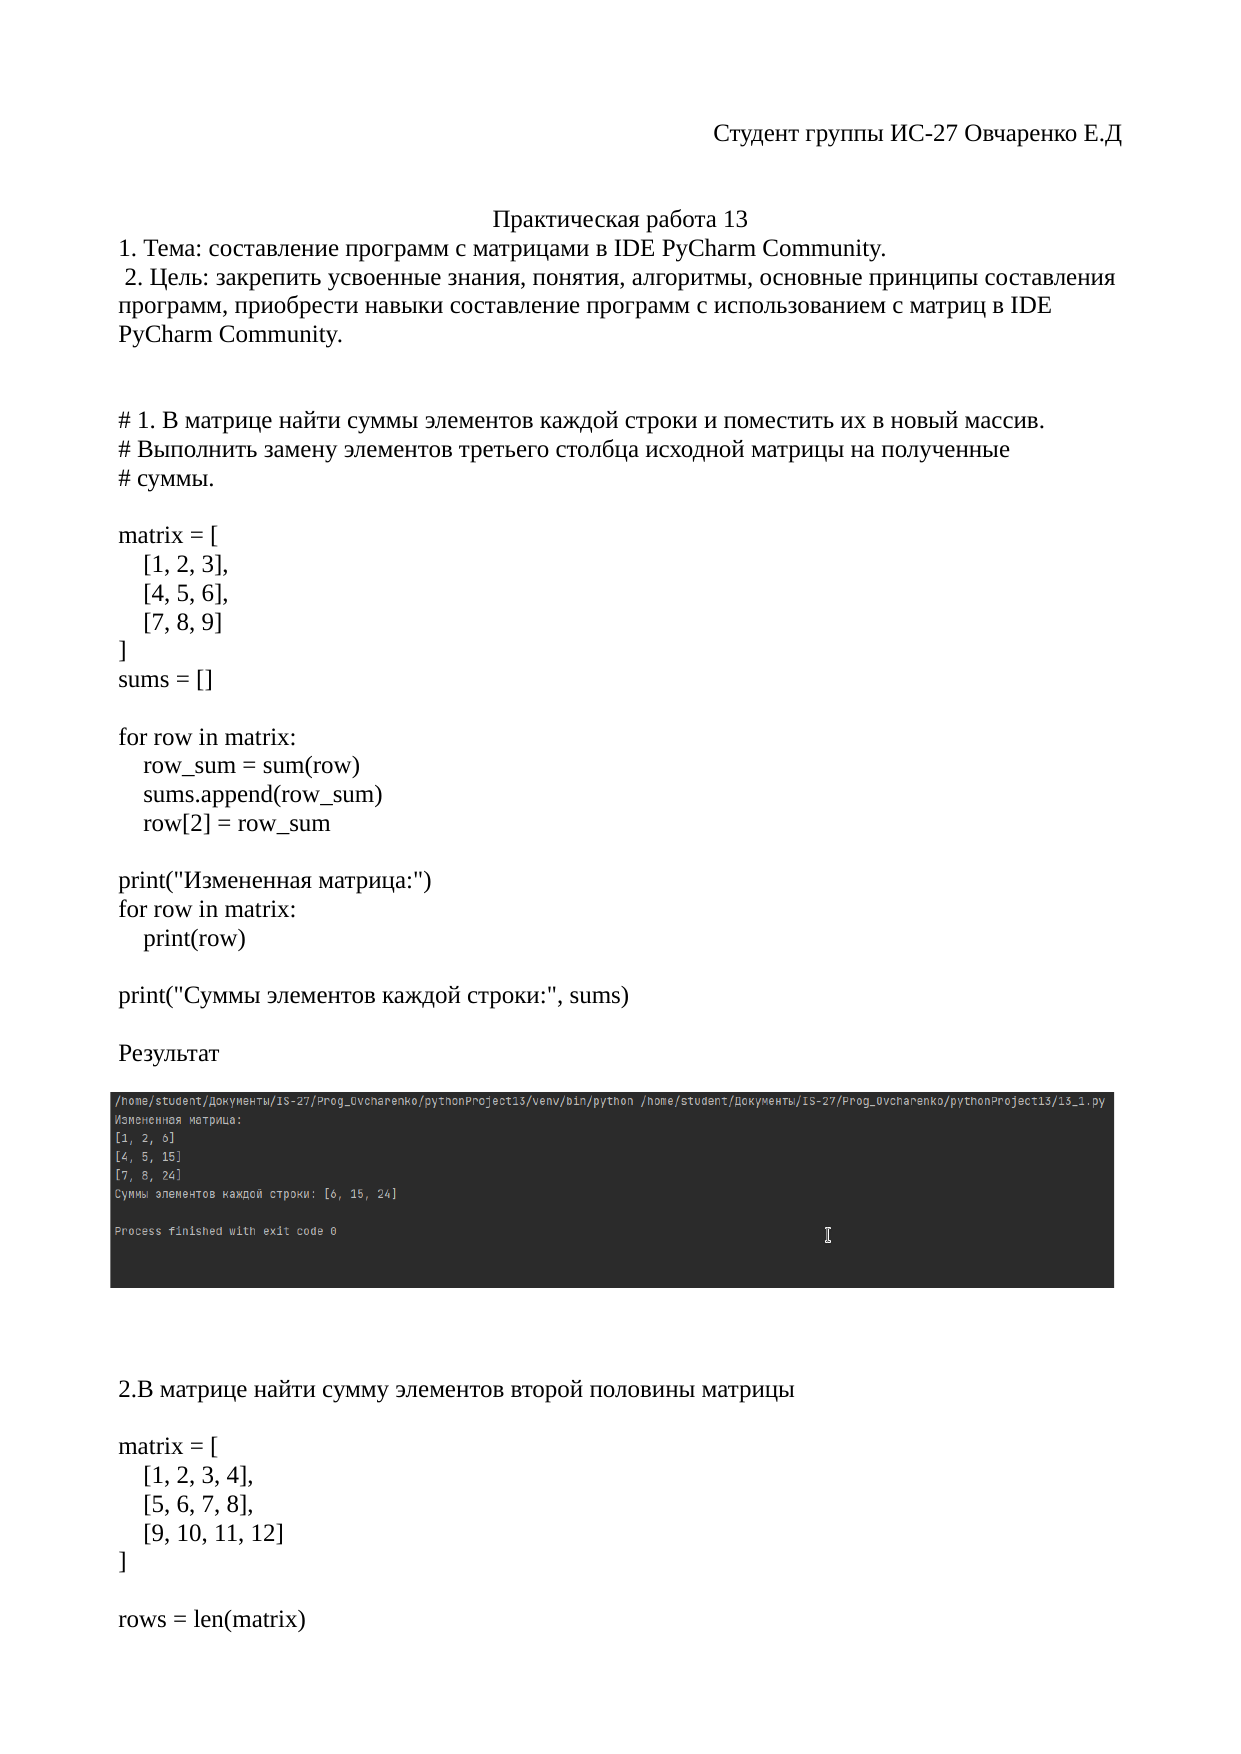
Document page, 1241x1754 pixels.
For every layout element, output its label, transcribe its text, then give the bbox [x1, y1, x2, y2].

text Результат [118, 1038, 1122, 1067]
text Студент группы ИС-27 Овчаренко Е.Д [118, 118, 1122, 147]
text ] [118, 636, 1122, 664]
text sums.append(row_sum) [118, 779, 1122, 808]
text ] [118, 1546, 1122, 1575]
text [9, 10, 11, 12] [118, 1518, 1122, 1546]
text # Выполнить замену элементов третьего столбца исходной матрицы на полученные [118, 434, 1122, 463]
text matrix = [ [118, 521, 1122, 549]
text print("Суммы элементов каждой строки:", sums) [118, 981, 1122, 1009]
text 2. Цель: закрепить усвоенные знания, понятия, алгоритмы, основные принципы составления программ, приобрести навыки составление программ с использованием с матриц в IDE PyCharm Community. [118, 262, 1122, 348]
text for row in matrix: [118, 894, 1122, 923]
text row[2] = row_sum [118, 808, 1122, 837]
text sums = [] [118, 664, 1122, 693]
text for row in matrix: [118, 722, 1122, 751]
picture [110, 1092, 1115, 1288]
text print("Измененная матрица:") [118, 866, 1122, 894]
text [5, 6, 7, 8], [118, 1489, 1122, 1518]
text [1, 2, 3, 4], [118, 1460, 1122, 1489]
text [1, 2, 3], [118, 549, 1122, 578]
text row_sum = sum(row) [118, 751, 1122, 779]
text # суммы. [118, 463, 1122, 492]
text print(row) [118, 923, 1122, 952]
text [4, 5, 6], [118, 578, 1122, 607]
text 1. Тема: составление программ с матрицами в IDE PyCharm Community. [118, 233, 1122, 262]
text 2.В матрице найти сумму элементов второй половины матрицы [118, 1374, 1122, 1403]
text rows = len(matrix) [118, 1604, 1122, 1633]
text # 1. В матрице найти суммы элементов каждой строки и поместить их в новый массив. [118, 406, 1122, 434]
text matrix = [ [118, 1431, 1122, 1460]
text Практическая работа 13 [118, 204, 1122, 233]
text [7, 8, 9] [118, 607, 1122, 636]
